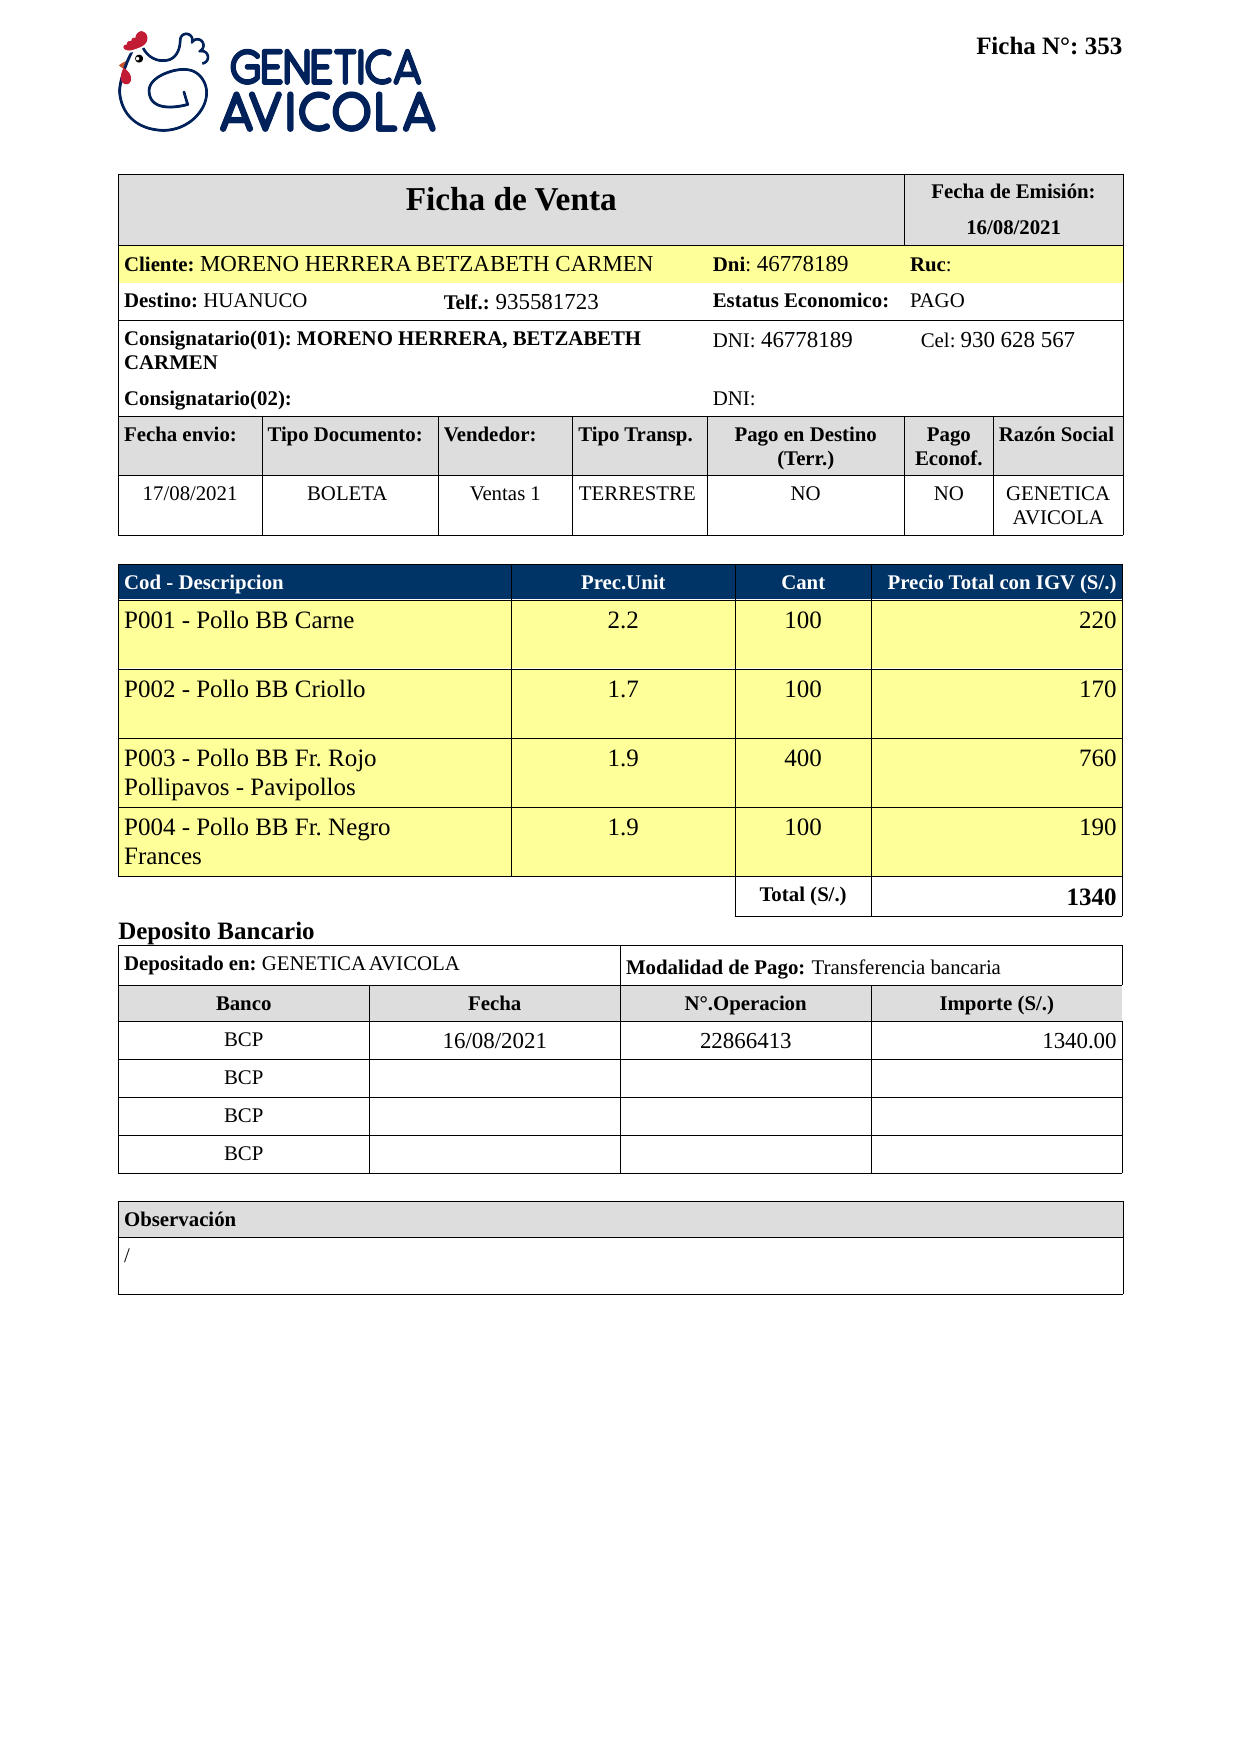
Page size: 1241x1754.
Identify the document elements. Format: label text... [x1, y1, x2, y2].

table_cell [621, 1060, 871, 1097]
table_cell Tipo Transp. [573, 417, 707, 475]
table_cell DNI: [707, 380, 1123, 416]
table_cell Razón Social [994, 417, 1123, 475]
table_cell DNI: 46778189 [707, 321, 915, 380]
table_cell Cel: 930 628 567 [915, 321, 1123, 380]
table_cell [872, 1136, 1122, 1172]
table_cell 16/08/2021 [370, 1022, 620, 1059]
table_header Prec.Unit [512, 565, 735, 599]
table_cell [872, 1098, 1122, 1134]
table_cell Telf.: 935581723 [438, 283, 707, 320]
table_cell [621, 1136, 871, 1172]
table_cell BCP [119, 1098, 369, 1134]
table_cell NO [905, 476, 993, 535]
table_cell BCP [119, 1022, 369, 1059]
table_cell Consignatario(02): [119, 380, 707, 416]
table_cell Consignatario(01): MORENO HERRERA, BETZABETH CARMEN [119, 321, 707, 380]
table_cell BOLETA [263, 476, 438, 535]
table_cell [511, 877, 735, 916]
table_cell P004 - Pollo BB Fr. Negro Frances [119, 808, 511, 876]
table_header Fecha de Emisión: [905, 175, 1123, 209]
table_cell 16/08/2021 [905, 209, 1123, 245]
table_cell Ruc: [904, 246, 1123, 283]
table_cell Pago Econof. [905, 417, 993, 475]
table_header Cant [736, 565, 871, 599]
table_header Ficha de Venta [119, 175, 904, 245]
table_cell 220 [872, 601, 1122, 668]
table_cell 760 [872, 739, 1122, 807]
table_cell Cliente: MORENO HERRERA BETZABETH CARMEN [119, 246, 707, 283]
table_cell [370, 1136, 620, 1172]
table_header Modalidad de Pago: Transferencia bancaria [621, 946, 1122, 985]
table_cell P003 - Pollo BB Fr. Rojo Pollipavos - Pavipollos [119, 739, 511, 807]
table_cell [118, 877, 511, 916]
table_cell Vendedor: [439, 417, 572, 475]
table_cell Total (S/.) [736, 877, 871, 916]
table_cell 1340.00 [872, 1022, 1122, 1059]
table_cell BCP [119, 1060, 369, 1097]
table_cell 100 [736, 808, 871, 876]
table_cell 22866413 [621, 1022, 871, 1059]
table_cell GENETICA AVICOLA [994, 476, 1123, 535]
table_cell 1.7 [512, 670, 735, 738]
table_cell N°.Operacion [621, 986, 871, 1021]
table_cell 1.9 [512, 739, 735, 807]
table_cell 17/08/2021 [119, 476, 262, 535]
table_cell Destino: HUANUCO [119, 283, 438, 320]
picture [118, 31, 436, 132]
table_cell Dni: 46778189 [707, 246, 904, 283]
table_cell 1340 [872, 877, 1122, 916]
table_header Depositado en: GENETICA AVICOLA [119, 946, 620, 985]
table_cell P002 - Pollo BB Criollo [119, 670, 511, 738]
table_header Cod - Descripcion [119, 565, 511, 599]
table_cell Banco [119, 986, 369, 1021]
text Deposito Bancario [118, 916, 1122, 945]
table_cell 170 [872, 670, 1122, 738]
table_cell [370, 1098, 620, 1134]
table_cell [621, 1098, 871, 1134]
table_cell BCP [119, 1136, 369, 1172]
table_cell P001 - Pollo BB Carne [119, 601, 511, 668]
table_header Precio Total con IGV (S/.) [872, 565, 1122, 599]
table_cell Tipo Documento: [263, 417, 438, 475]
table_cell 190 [872, 808, 1122, 876]
table_cell Estatus Economico: [707, 283, 904, 320]
table_cell Importe (S/.) [872, 986, 1122, 1021]
table_cell Fecha [370, 986, 620, 1021]
table_cell 2.2 [512, 601, 735, 668]
table_cell [370, 1060, 620, 1097]
table_cell NO [708, 476, 904, 535]
table_cell Fecha envio: [119, 417, 262, 475]
table_cell 400 [736, 739, 871, 807]
table_cell / [119, 1238, 1123, 1294]
table_cell 1.9 [512, 808, 735, 876]
table_cell 100 [736, 670, 871, 738]
table_cell Ventas 1 [439, 476, 572, 535]
table_cell [872, 1060, 1122, 1097]
table_cell 100 [736, 601, 871, 668]
table_cell PAGO [904, 283, 1123, 320]
table_cell Pago en Destino (Terr.) [708, 417, 904, 475]
table_header Observación [119, 1202, 1123, 1237]
table_cell TERRESTRE [573, 476, 707, 535]
